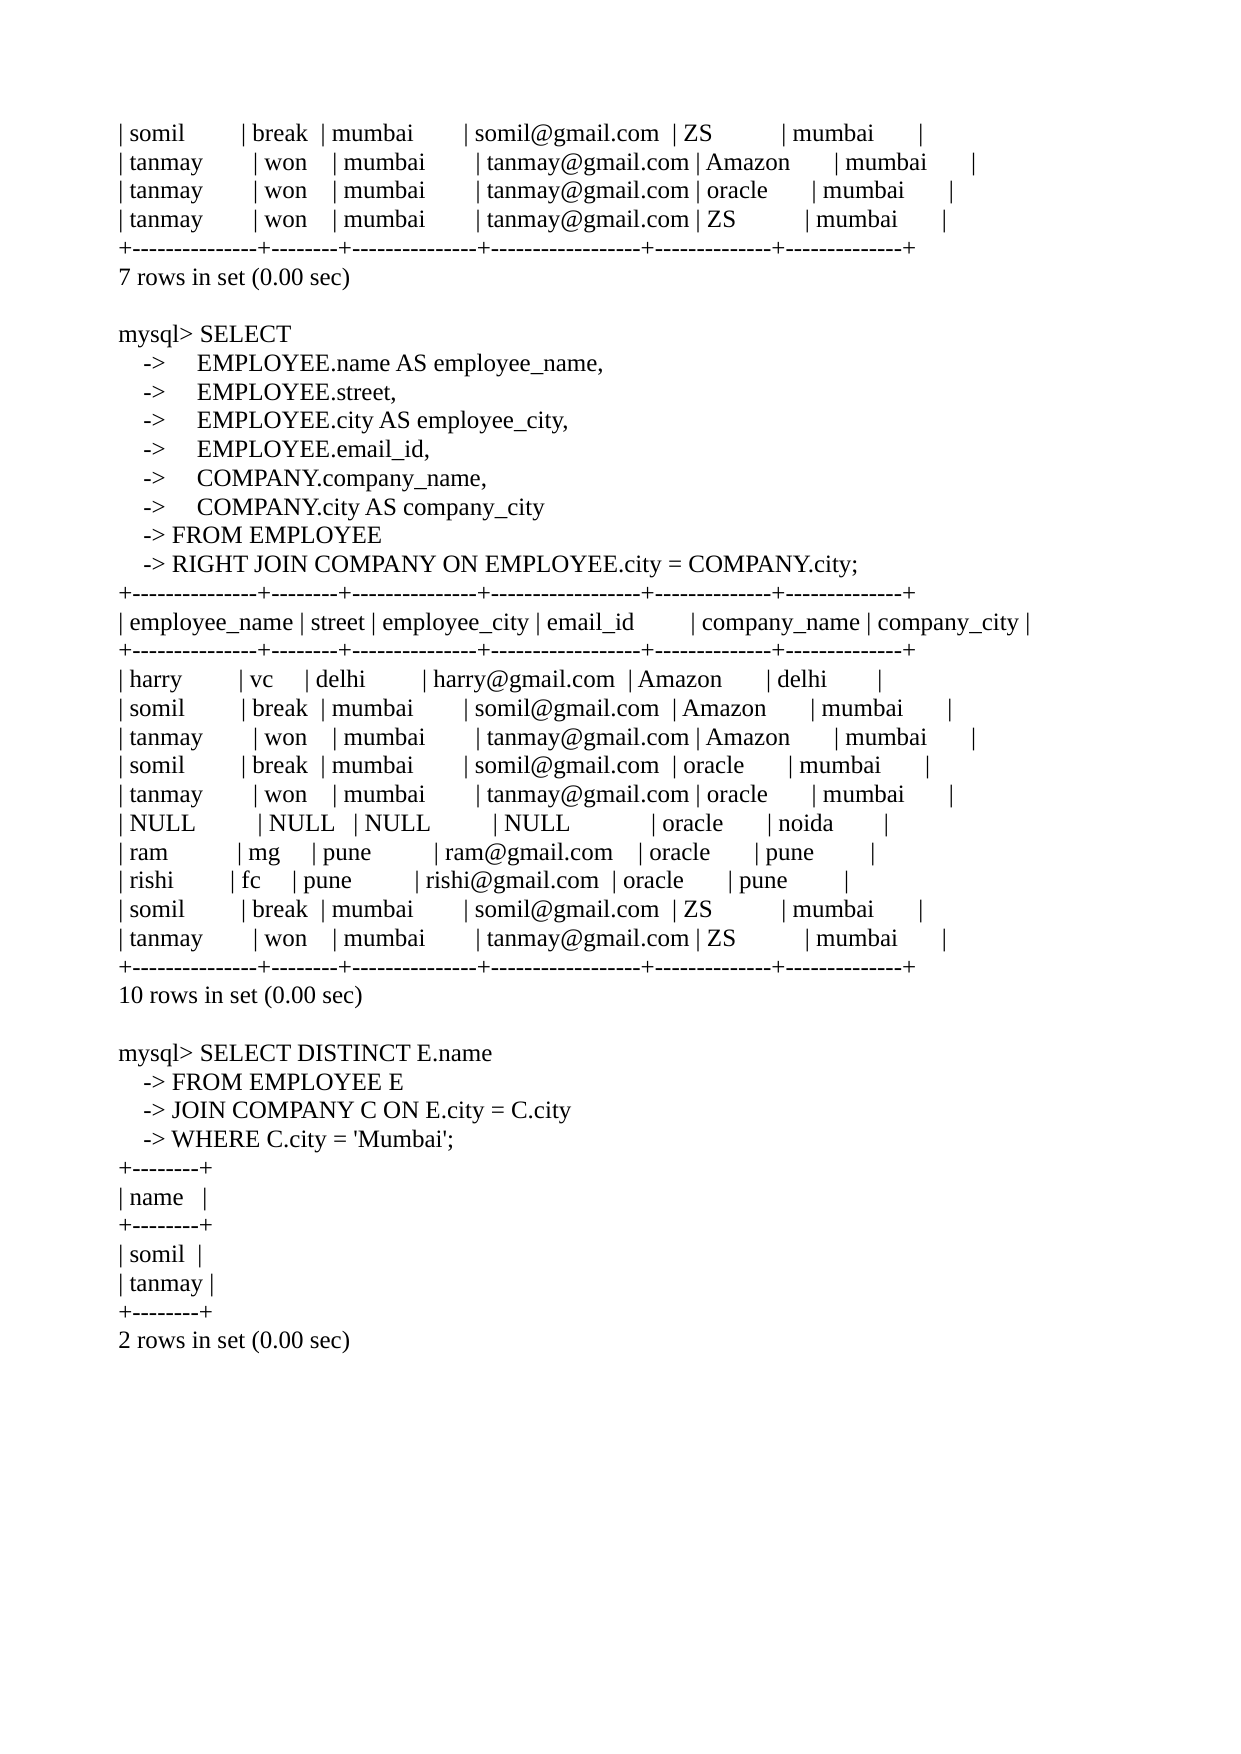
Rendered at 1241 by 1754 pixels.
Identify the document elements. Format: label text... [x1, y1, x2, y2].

text | tanmay | won | mumbai | tanmay@gmail.com | Amazon | mumbai | [118, 147, 1122, 176]
text 2 rows in set (0.00 sec) [118, 1326, 1122, 1354]
text 10 rows in set (0.00 sec) [118, 981, 1122, 1009]
text | harry | vc | delhi | harry@gmail.com | Amazon | delhi | [118, 664, 1122, 693]
text | tanmay | won | mumbai | tanmay@gmail.com | oracle | mumbai | [118, 176, 1122, 204]
text +--------+ [118, 1153, 1122, 1182]
text -> FROM EMPLOYEE E [118, 1067, 1122, 1096]
text | somil | break | mumbai | somil@gmail.com | ZS | mumbai | [118, 118, 1122, 147]
text | ram | mg | pune | ram@gmail.com | oracle | pune | [118, 837, 1122, 866]
text -> EMPLOYEE.name AS employee_name, [118, 348, 1122, 377]
text +---------------+--------+---------------+------------------+--------------+--------------+ [118, 233, 1122, 262]
text | NULL | NULL | NULL | NULL | oracle | noida | [118, 808, 1122, 837]
text -> FROM EMPLOYEE [118, 521, 1122, 549]
text | tanmay | won | mumbai | tanmay@gmail.com | ZS | mumbai | [118, 923, 1122, 952]
text | somil | [118, 1239, 1122, 1268]
text | somil | break | mumbai | somil@gmail.com | oracle | mumbai | [118, 751, 1122, 779]
text mysql> SELECT DISTINCT E.name [118, 1038, 1122, 1067]
text | tanmay | won | mumbai | tanmay@gmail.com | Amazon | mumbai | [118, 722, 1122, 751]
text -> EMPLOYEE.street, [118, 377, 1122, 406]
text -> EMPLOYEE.email_id, [118, 434, 1122, 463]
text | tanmay | [118, 1268, 1122, 1297]
text -> JOIN COMPANY C ON E.city = C.city [118, 1096, 1122, 1124]
text +---------------+--------+---------------+------------------+--------------+--------------+ [118, 952, 1122, 981]
text -> COMPANY.company_name, [118, 463, 1122, 492]
text | rishi | fc | pune | rishi@gmail.com | oracle | pune | [118, 866, 1122, 894]
text | somil | break | mumbai | somil@gmail.com | ZS | mumbai | [118, 894, 1122, 923]
text | tanmay | won | mumbai | tanmay@gmail.com | ZS | mumbai | [118, 204, 1122, 233]
text +---------------+--------+---------------+------------------+--------------+--------------+ [118, 578, 1122, 607]
text +--------+ [118, 1211, 1122, 1239]
text 7 rows in set (0.00 sec) [118, 262, 1122, 291]
text | name | [118, 1182, 1122, 1211]
text -> COMPANY.city AS company_city [118, 492, 1122, 521]
text +---------------+--------+---------------+------------------+--------------+--------------+ [118, 636, 1122, 664]
text -> EMPLOYEE.city AS employee_city, [118, 406, 1122, 434]
text | somil | break | mumbai | somil@gmail.com | Amazon | mumbai | [118, 693, 1122, 722]
text -> RIGHT JOIN COMPANY ON EMPLOYEE.city = COMPANY.city; [118, 549, 1122, 578]
text | employee_name | street | employee_city | email_id | company_name | company_city | [118, 607, 1122, 636]
text mysql> SELECT [118, 319, 1122, 348]
text +--------+ [118, 1297, 1122, 1326]
text -> WHERE C.city = 'Mumbai'; [118, 1124, 1122, 1153]
text | tanmay | won | mumbai | tanmay@gmail.com | oracle | mumbai | [118, 779, 1122, 808]
